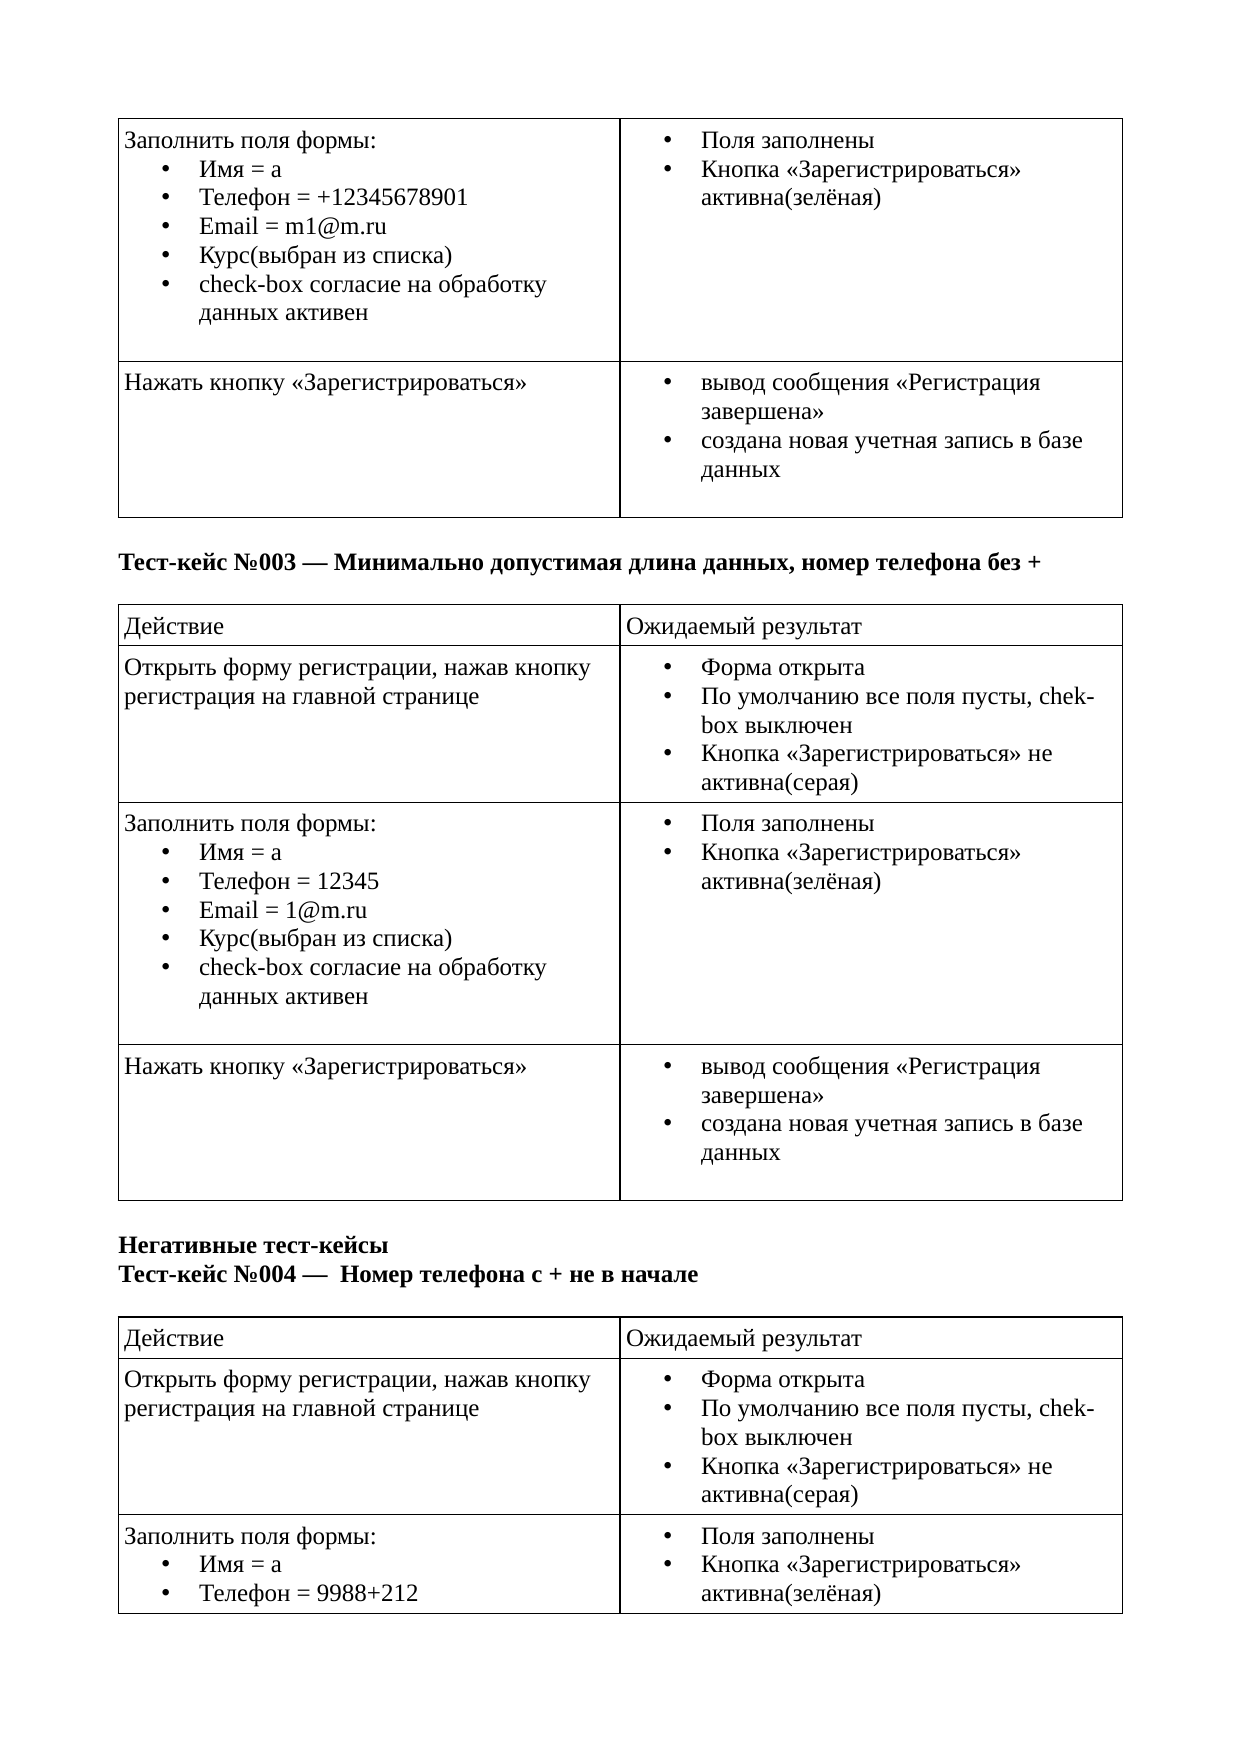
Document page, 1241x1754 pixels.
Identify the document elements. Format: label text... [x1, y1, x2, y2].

table_cell Форма открыта По умолчанию все поля пусты, chek-box выключен Кнопка «Зарегистрироваться» не активна(серая) [621, 646, 1122, 802]
table_header Действие [119, 605, 619, 645]
table_cell Поля заполнены Кнопка «Зарегистрироваться» активна(зелёная) [621, 1515, 1122, 1613]
table_header Действие [119, 1318, 619, 1358]
table_cell вывод сообщения «Регистрация завершена» создана новая учетная запись в базе данных [621, 1045, 1122, 1200]
table_cell Заполнить поля формы: Имя = a Телефон = +12345678901 Email = m1@m.ru Курс(выбран из списка) check-box согласие на обработку данных активен [119, 119, 619, 361]
text Тест-кейс №004 — Номер телефона с + не в начале [118, 1259, 1122, 1288]
table_cell Заполнить поля формы: Имя = a Телефон = 9988+212 Email = 1@m.ru Курс(выбран из списка) check-box согласие на обработку данных активен [119, 1515, 619, 1613]
table_cell Открыть форму регистрации, нажав кнопку регистрация на главной странице [119, 1359, 619, 1514]
table_cell Нажать кнопку «Зарегистрироваться» [119, 1045, 619, 1200]
table_cell Форма открыта По умолчанию все поля пусты, chek-box выключен Кнопка «Зарегистрироваться» не активна(серая) [621, 1359, 1122, 1514]
table_cell Заполнить поля формы: Имя = a Телефон = 12345 Email = 1@m.ru Курс(выбран из списка) check-box согласие на обработку данных активен [119, 803, 619, 1044]
text Тест-кейс №003 — Минимально допустимая длина данных, номер телефона без + [118, 547, 1122, 575]
table_header Ожидаемый результат [621, 605, 1122, 645]
table_cell Открыть форму регистрации, нажав кнопку регистрация на главной странице [119, 646, 619, 802]
text Негативные тест-кейсы [118, 1230, 1122, 1259]
table_cell Поля заполнены Кнопка «Зарегистрироваться» активна(зелёная) [621, 119, 1122, 361]
table_cell Нажать кнопку «Зарегистрироваться» [119, 362, 619, 517]
table_cell Поля заполнены Кнопка «Зарегистрироваться» активна(зелёная) [621, 803, 1122, 1044]
table_cell вывод сообщения «Регистрация завершена» создана новая учетная запись в базе данных [621, 362, 1122, 517]
table_header Ожидаемый результат [621, 1318, 1122, 1358]
